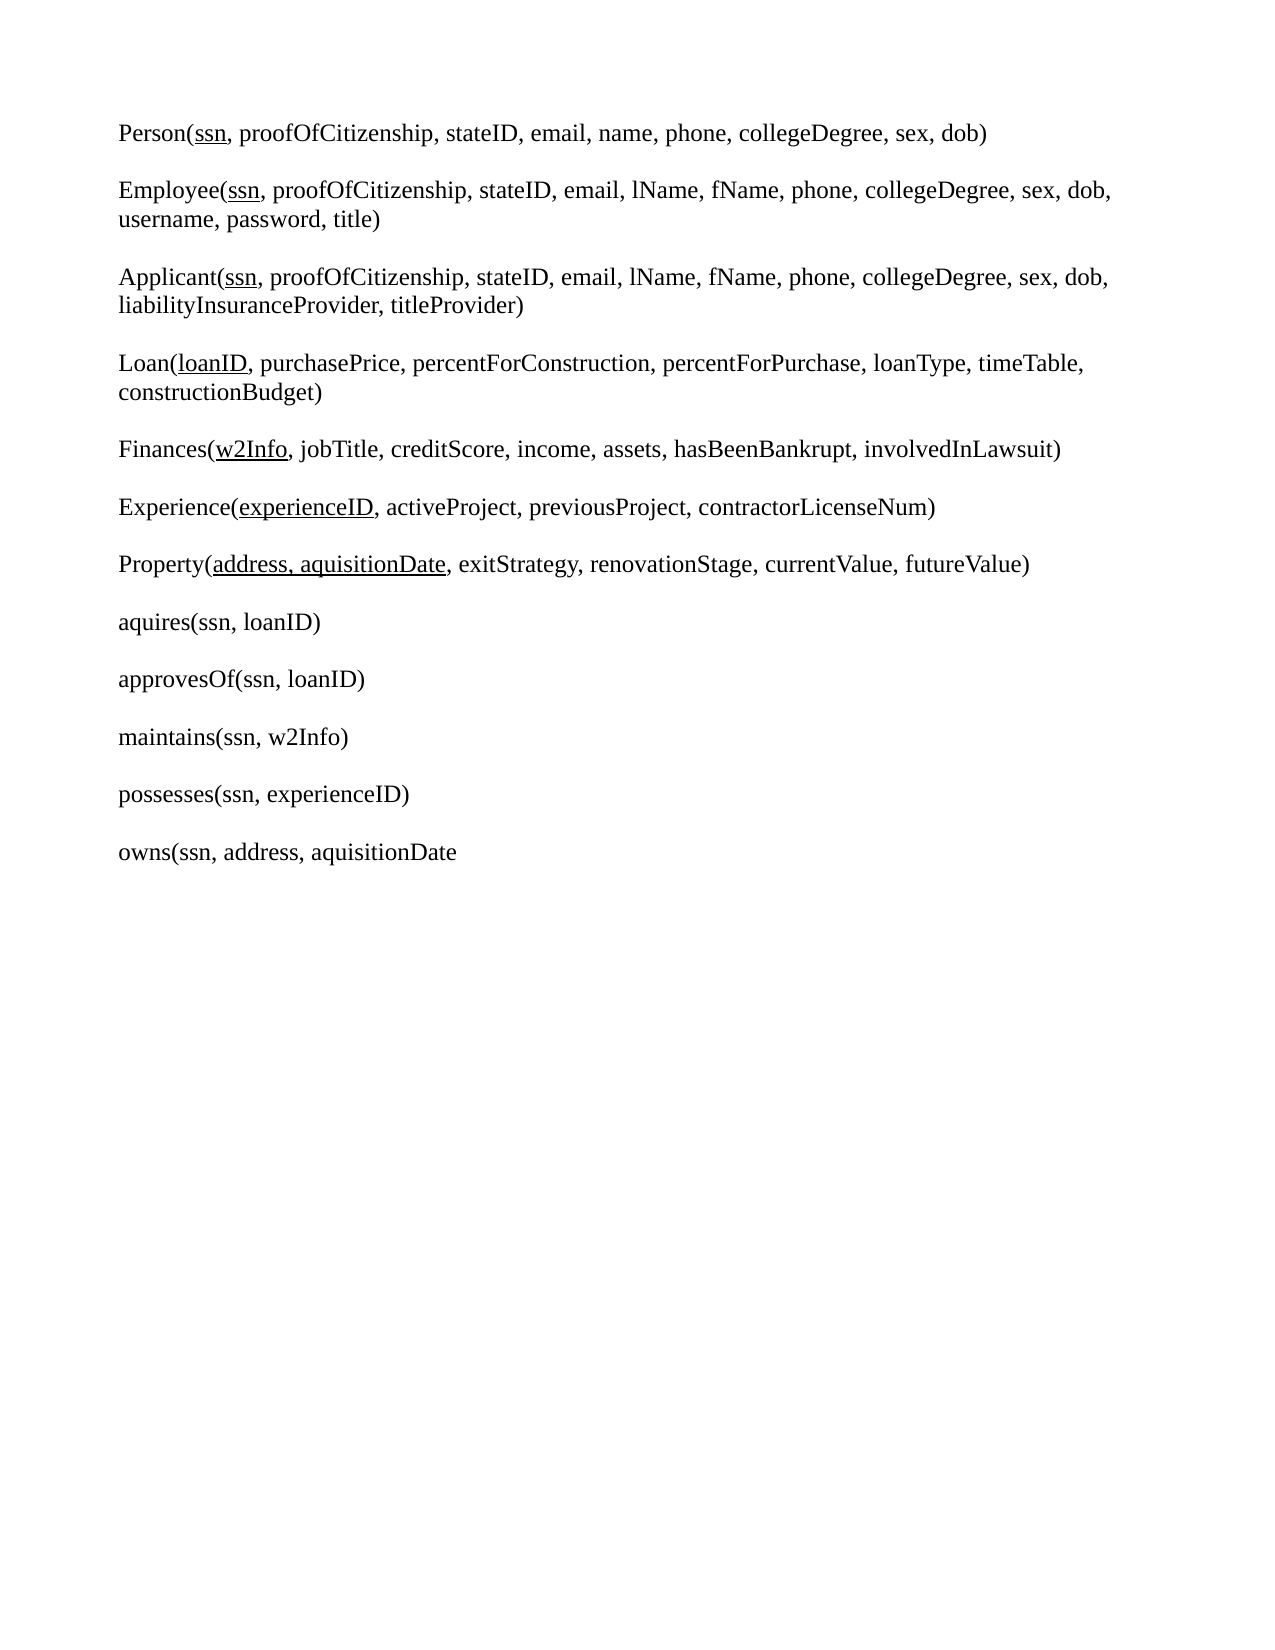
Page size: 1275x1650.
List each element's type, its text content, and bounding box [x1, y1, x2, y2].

text possesses(ssn, experienceID) [118, 779, 1157, 808]
text maintains(ssn, w2Info) [118, 722, 1157, 751]
text Person(ssn, proofOfCitizenship, stateID, email, name, phone, collegeDegree, sex, dob) [118, 118, 1157, 147]
text Experience(experienceID, activeProject, previousProject, contractorLicenseNum) [118, 492, 1157, 521]
text approvesOf(ssn, loanID) [118, 664, 1157, 693]
text Loan(loanID, purchasePrice, percentForConstruction, percentForPurchase, loanType, timeTable, constructionBudget) [118, 348, 1157, 406]
text Employee(ssn, proofOfCitizenship, stateID, email, lName, fName, phone, collegeDegree, sex, dob, username, password, title) [118, 176, 1157, 233]
text Finances(w2Info, jobTitle, creditScore, income, assets, hasBeenBankrupt, involvedInLawsuit) [118, 434, 1157, 463]
text Property(address, aquisitionDate, exitStrategy, renovationStage, currentValue, futureValue) [118, 549, 1157, 578]
text Applicant(ssn, proofOfCitizenship, stateID, email, lName, fName, phone, collegeDegree, sex, dob, liabilityInsuranceProvider, titleProvider) [118, 262, 1157, 319]
text owns(ssn, address, aquisitionDate [118, 837, 1157, 866]
text aquires(ssn, loanID) [118, 607, 1157, 636]
